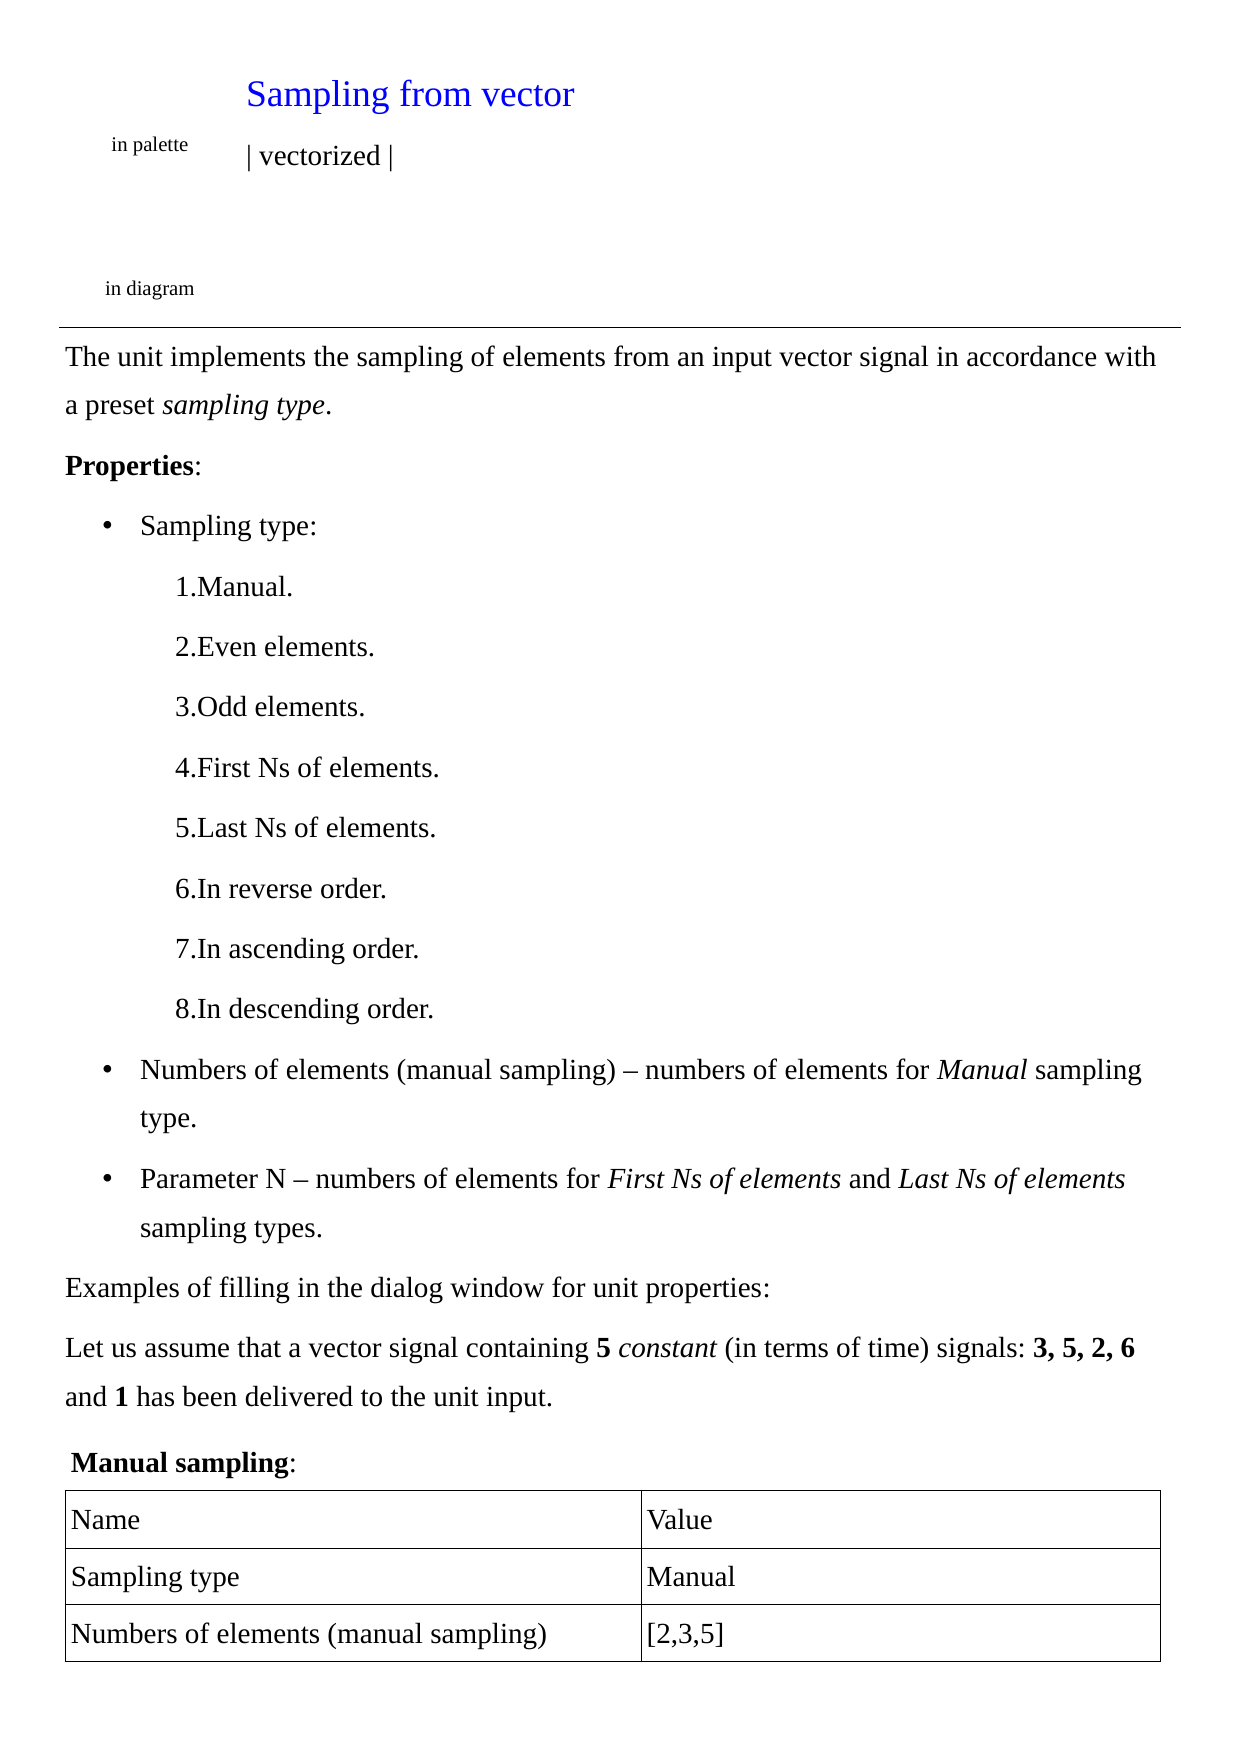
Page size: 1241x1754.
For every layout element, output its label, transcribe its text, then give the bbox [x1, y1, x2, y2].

table_cell [59, 184, 240, 270]
table_header Sampling from vector [240, 59, 1181, 127]
table_cell Name [66, 1491, 641, 1547]
table_header Manual sampling: [65, 1434, 1160, 1490]
table_cell Value [642, 1491, 1160, 1547]
table_cell in palette [59, 127, 240, 183]
table_cell [240, 270, 1181, 327]
table_cell [2,3,5] [642, 1605, 1160, 1661]
table_cell in diagram [59, 270, 240, 327]
table_cell Sampling type [66, 1549, 641, 1604]
table_cell [240, 184, 1181, 270]
table_header [59, 59, 240, 127]
table_cell | vectorized | [240, 127, 1181, 183]
table_cell The unit implements the sampling of elements from an input vector signal in accordance with a preset sampling type. Properties: Sampling type: Manual. Even elements. Odd elements. First Ns of elements. Last Ns of elements. In reverse order. In ascending order. In descending order. Numbers of elements (manual sampling) – numbers of elements for Manual sampling type. Parameter N – numbers of elements for First Ns of elements and Last Ns of elements sampling types. Examples of filling in the dialog window for unit properties: Let us assume that a vector signal containing 5 constant (in terms of time) signals: 3, 5, 2, 6 and 1 has been delivered to the unit input. Note: Named properties are set up as local variables of model (or submodel) in Parameters tab or as global signals of the project via Graphics → Signals main menu option. [59, 328, 1181, 1667]
table_cell Numbers of elements (manual sampling) [66, 1605, 641, 1661]
table_cell Manual [642, 1549, 1160, 1604]
